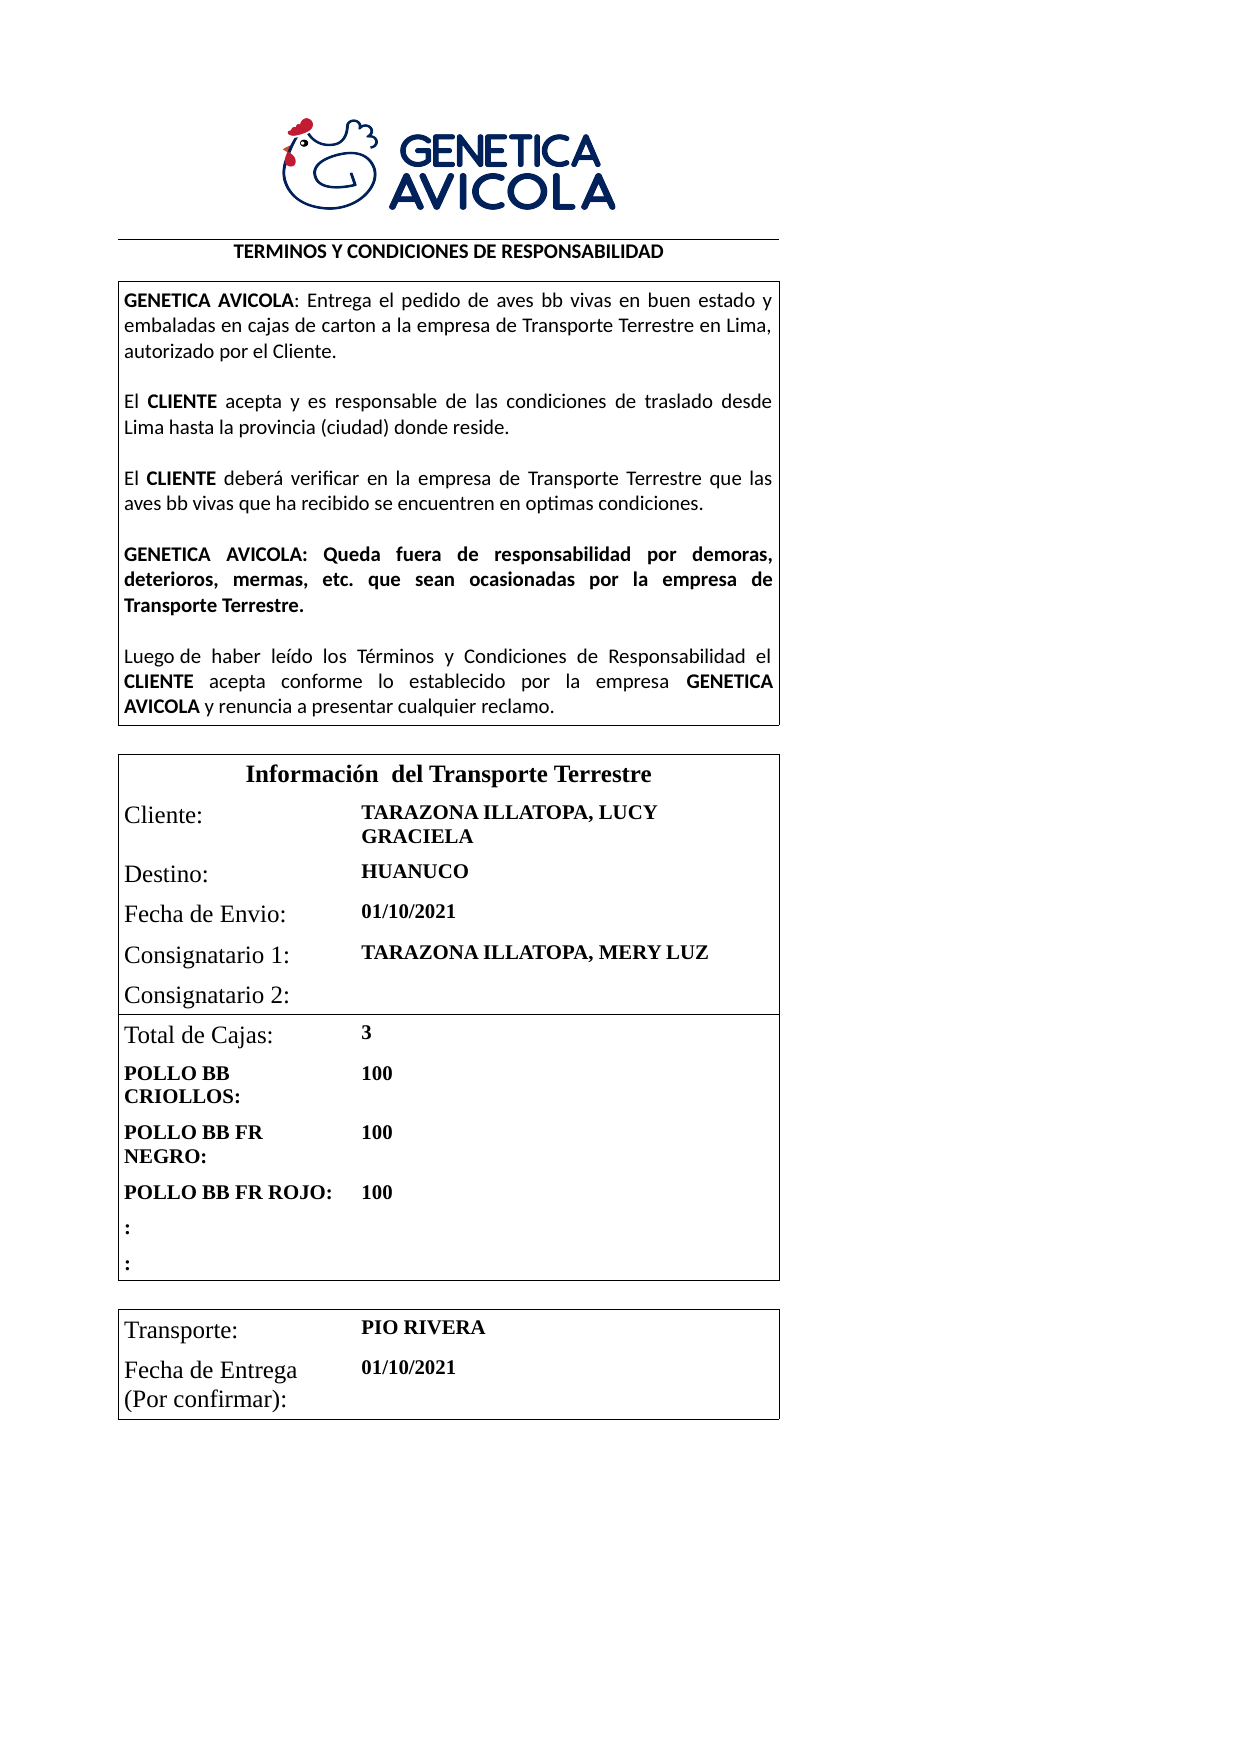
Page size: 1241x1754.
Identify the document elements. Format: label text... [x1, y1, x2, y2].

table_cell 01/10/2021 [356, 1350, 779, 1418]
table_cell [118, 1281, 356, 1309]
table_cell [356, 974, 779, 1014]
table_cell Transporte: [119, 1310, 356, 1349]
table_cell GENETICA AVICOLA: Entrega el pedido de aves bb vivas en buen estado y embaladas en cajas de carton a la empresa de Transporte Terrestre en Lima, autorizado por el Cliente. El CLIENTE acepta y es responsable de las condiciones de traslado desde Lima hasta la provincia (ciudad) donde reside. El CLIENTE deberá verificar en la empresa de Transporte Terrestre que las aves bb vivas que ha recibido se encuentren en optimas condiciones. GENETICA AVICOLA: Queda fuera de responsabilidad por demoras, deterioros, mermas, etc. que sean ocasionadas por la empresa de Transporte Terrestre. Luego de haber leído los Términos y Condiciones de Responsabilidad el CLIENTE acepta conforme lo establecido por la empresa GENETICA AVICOLA y renuncia a presentar cualquier reclamo. [119, 282, 779, 725]
picture [282, 118, 616, 210]
table_cell Consignatario 2: [119, 974, 356, 1014]
table_cell HUANUCO [356, 854, 779, 894]
table_cell POLLO BB CRIOLLOS: [119, 1055, 356, 1114]
table_cell POLLO BB FR ROJO: [119, 1174, 356, 1209]
table_cell [356, 1281, 779, 1309]
table_cell [356, 1245, 779, 1280]
table_cell Cliente: [119, 794, 356, 853]
table_cell Total de Cajas: [119, 1015, 356, 1055]
table_cell POLLO BB FR NEGRO: [119, 1114, 356, 1174]
table_cell 100 [356, 1055, 779, 1114]
table_cell 100 [356, 1114, 779, 1174]
table_header Información del Transporte Terrestre [119, 755, 779, 794]
table_cell TARAZONA ILLATOPA, MERY LUZ [356, 934, 779, 974]
table_cell : [119, 1209, 356, 1245]
table_cell PIO RIVERA [356, 1310, 779, 1349]
table_header TERMINOS Y CONDICIONES DE RESPONSABILIDAD [118, 240, 779, 281]
table_cell Fecha de Envio: [119, 894, 356, 934]
table_cell TARAZONA ILLATOPA, LUCY GRACIELA [356, 794, 779, 853]
table_cell Fecha de Entrega (Por confirmar): [119, 1350, 356, 1418]
table_cell 3 [356, 1015, 779, 1055]
table_cell 100 [356, 1174, 779, 1209]
table_cell : [119, 1245, 356, 1280]
table_cell Consignatario 1: [119, 934, 356, 974]
table_cell 01/10/2021 [356, 894, 779, 934]
table_cell Destino: [119, 854, 356, 894]
table_cell [356, 1209, 779, 1245]
